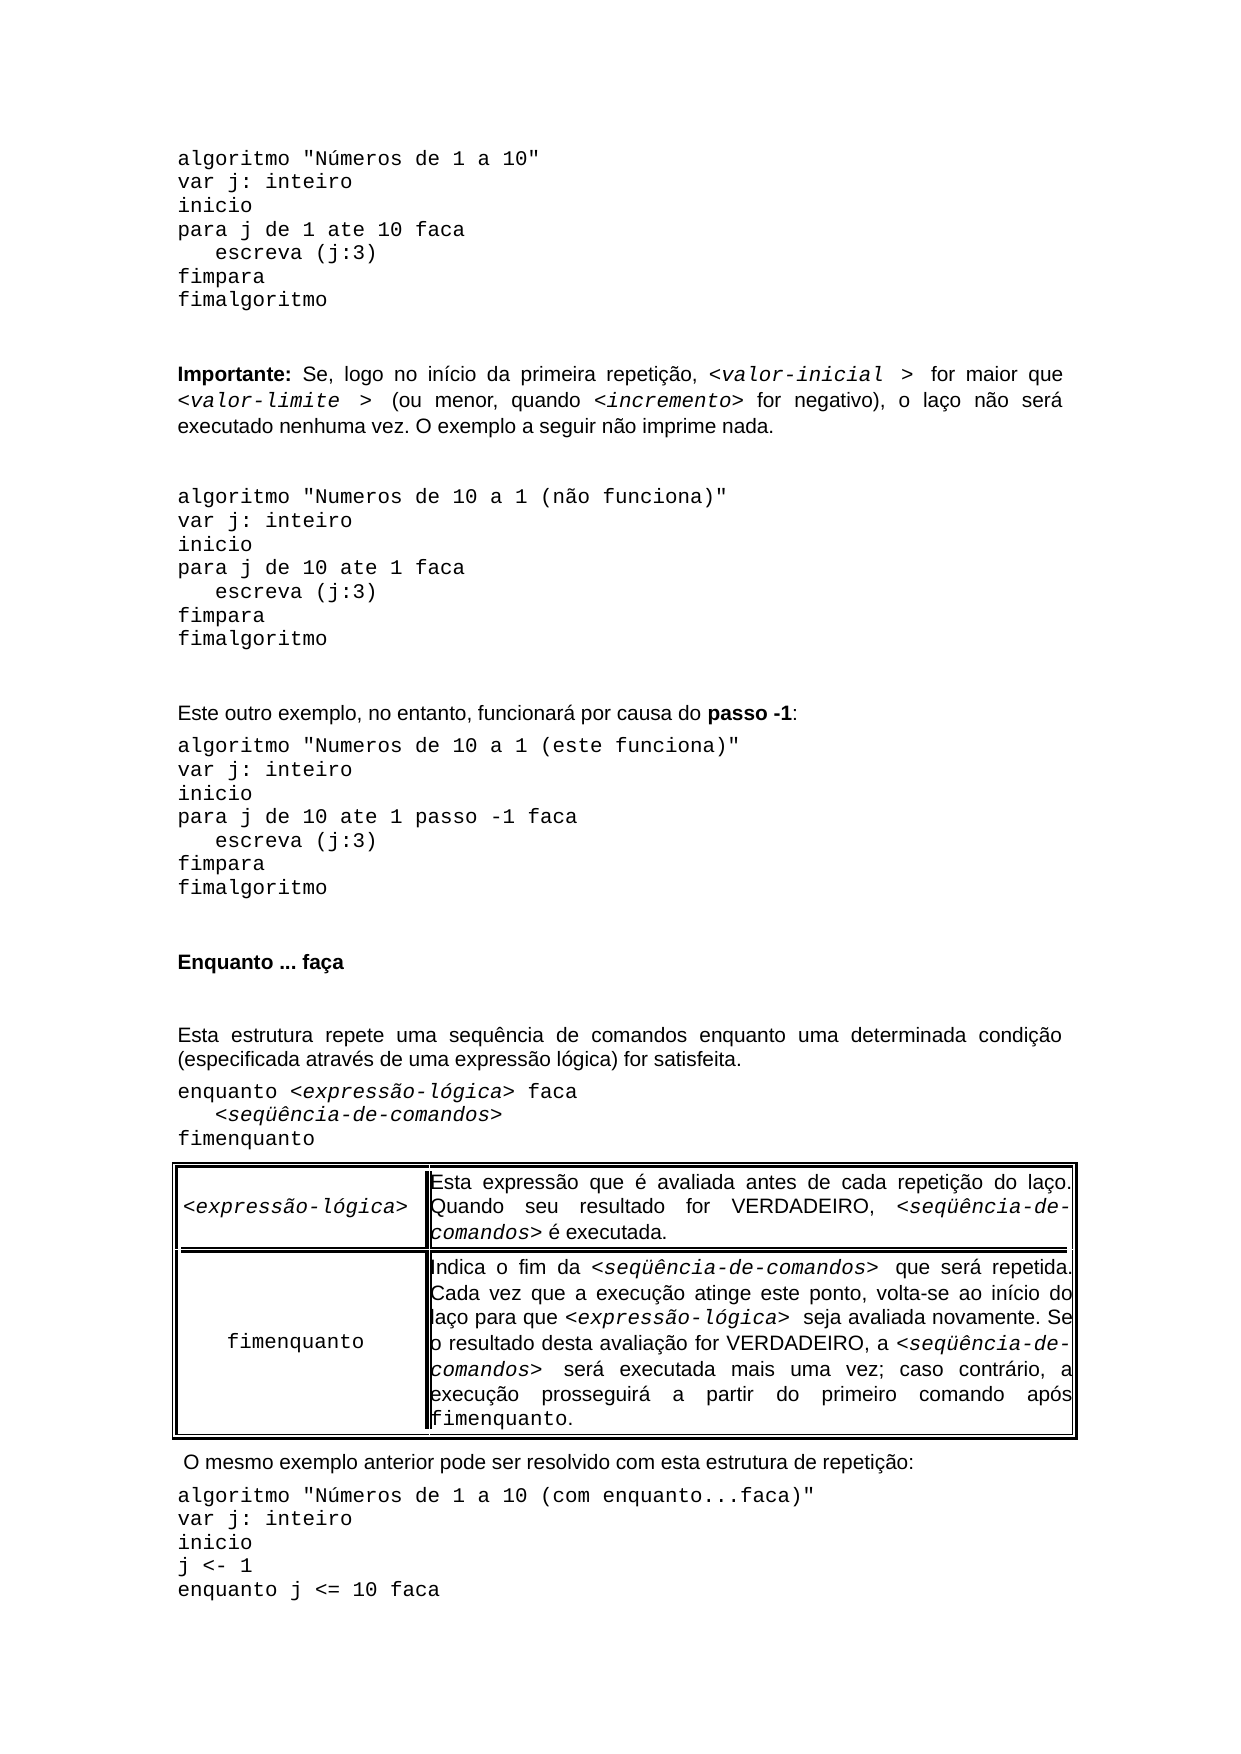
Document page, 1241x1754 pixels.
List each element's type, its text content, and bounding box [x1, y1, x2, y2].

text algoritmo "Números de 1 a 10 (com enquanto...faca)" var j: inteiro inicio j <- 1 enquanto j <= 10 faca [177, 1484, 1063, 1603]
text algoritmo "Numeros de 10 a 1 (este funciona)" var j: inteiro inicio para j de 10 ate 1 passo -1 faca escreva (j:3) fimpara fimalgoritmo [177, 735, 1063, 901]
table_cell Indica o fim da <seqüência-de-comandos> que será repetida. Cada vez que a execução atinge este ponto, volta-se ao início do laço para que <expressão-lógica> seja avaliada novamente. Se o resultado desta avaliação for VERDADEIRO, a <seqüência-de-comandos> será executada mais uma vez; caso contrário, a execução prosseguirá a partir do primeiro comando após fimenquanto. [429, 1247, 1075, 1433]
text O mesmo exemplo anterior pode ser resolvido com esta estrutura de repetição: [177, 1450, 1063, 1474]
text algoritmo "Números de 1 a 10" var j: inteiro inicio para j de 1 ate 10 faca escreva (j:3) fimpara fimalgoritmo [177, 148, 1063, 313]
text enquanto <expressão-lógica> faca <seqüência-de-comandos> fimenquanto [177, 1081, 1063, 1152]
text Esta estrutura repete uma sequência de comandos enquanto uma determinada condição (especificada através de uma expressão lógica) for satisfeita. [177, 1022, 1063, 1070]
text Importante: Se, logo no início da primeira repetição, <valor-inicial > for maior que <valor-limite > (ou menor, quando <incremento> for negativo), o laço não será executado nenhuma vez. O exemplo a seguir não imprime nada. [177, 362, 1063, 438]
text algoritmo "Numeros de 10 a 1 (não funciona)" var j: inteiro inicio para j de 10 ate 1 faca escreva (j:3) fimpara fimalgoritmo [177, 486, 1063, 652]
table_header Esta expressão que é avaliada antes de cada repetição do laço. Quando seu resultado for VERDADEIRO, <seqüência-de-comandos> é executada. [429, 1164, 1075, 1247]
table_header <expressão-lógica> [178, 1168, 428, 1247]
table_cell fimenquanto [175, 1247, 428, 1433]
text Este outro exemplo, no entanto, funcionará por causa do passo -1: [177, 701, 1063, 725]
text Enquanto ... faça [177, 949, 1063, 973]
